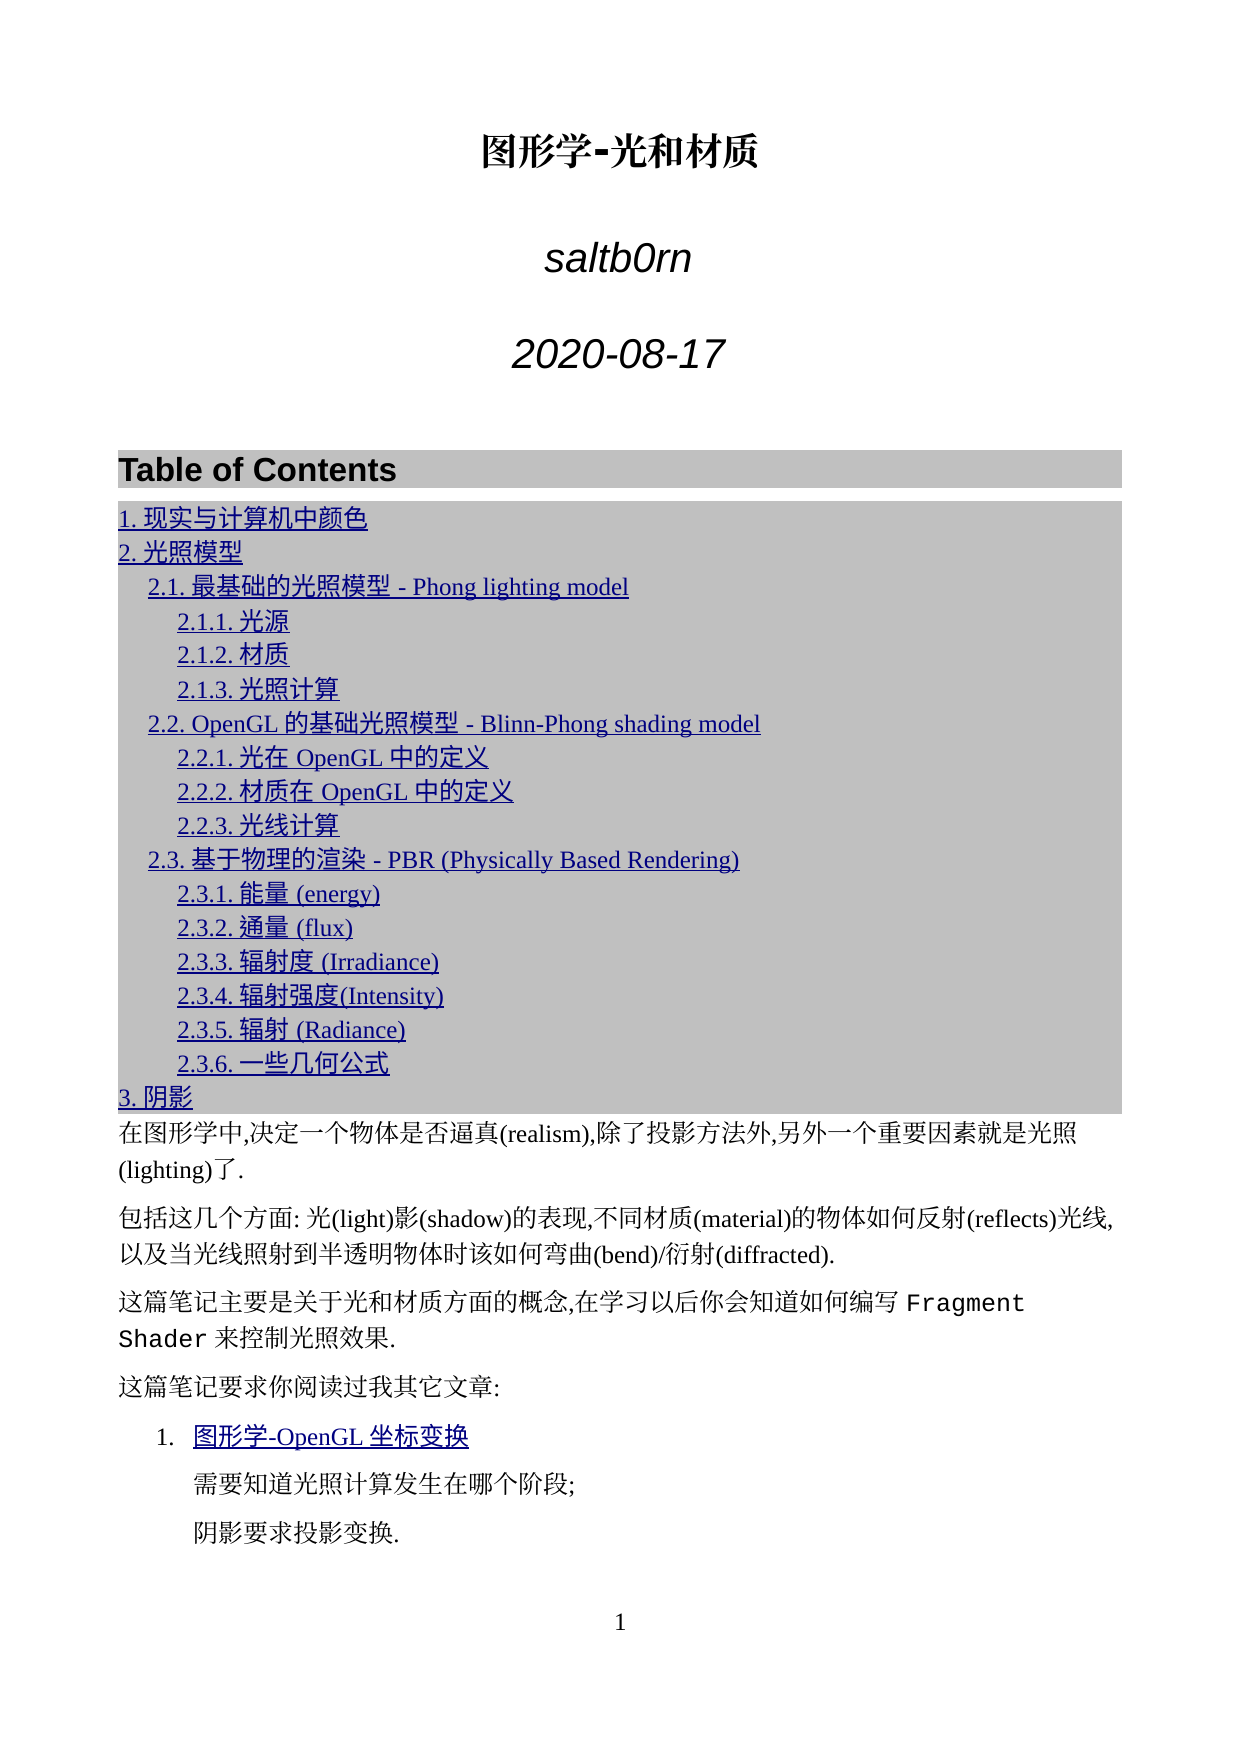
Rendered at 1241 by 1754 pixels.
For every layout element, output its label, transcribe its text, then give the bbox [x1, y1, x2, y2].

text 2.3.3. 辐射度 (Irradiance) [177, 944, 1122, 978]
list 需要知道光照计算发生在哪个阶段; [156, 1465, 1122, 1501]
text 2.3.4. 辐射强度(Intensity) [177, 978, 1122, 1012]
text 2.3.6. 一些几何公式 [177, 1046, 1122, 1080]
text 2.1.3. 光照计算 [177, 671, 1122, 705]
text 2.2.2. 材质在 OpenGL 中的定义 [177, 773, 1122, 807]
text 2.2. OpenGL 的基础光照模型 - Blinn-Phong shading model [148, 705, 1122, 739]
subtitle Table of Contents [118, 450, 1122, 488]
text 这篇笔记主要是关于光和材质方面的概念,在学习以后你会知道如何编写 Fragment Shader 来控制光照效果. [118, 1283, 1122, 1355]
text 2.3. 基于物理的渲染 - PBR (Physically Based Rendering) [148, 842, 1122, 876]
text 2.2.3. 光线计算 [177, 807, 1122, 842]
text 2.2.1. 光在 OpenGL 中的定义 [177, 739, 1122, 773]
text 2.1. 最基础的光照模型 - Phong lighting model [148, 569, 1122, 603]
list 阴影要求投影变换. [156, 1513, 1122, 1549]
text 在图形学中,决定一个物体是否逼真(realism),除了投影方法外,另外一个重要因素就是光照(lighting)了. [118, 1114, 1122, 1186]
text 2.1.2. 材质 [177, 637, 1122, 671]
text 这篇笔记要求你阅读过我其它文章: [118, 1368, 1122, 1404]
subtitle 2020-08-17 [118, 329, 1122, 377]
list 图形学-OpenGL坐标变换 [156, 1416, 1122, 1452]
text 1. 现实与计算机中颜色 [118, 501, 1122, 535]
text 2.3.2. 通量 (flux) [177, 910, 1122, 944]
text 2.3.1. 能量 (energy) [177, 876, 1122, 910]
title 图形学-光和材质 [118, 118, 1122, 176]
text 2. 光照模型 [118, 535, 1122, 569]
text 2.3.5. 辐射 (Radiance) [177, 1012, 1122, 1046]
subtitle saltb0rn [118, 233, 1122, 281]
text 3. 阴影 [118, 1080, 1122, 1114]
text 包括这几个方面: 光(light)影(shadow)的表现,不同材质(material)的物体如何反射(reflects)光线,以及当光线照射到半透明物体时该如何弯曲(bend)/衍射(diffracted). [118, 1198, 1122, 1270]
text 2.1.1. 光源 [177, 603, 1122, 637]
